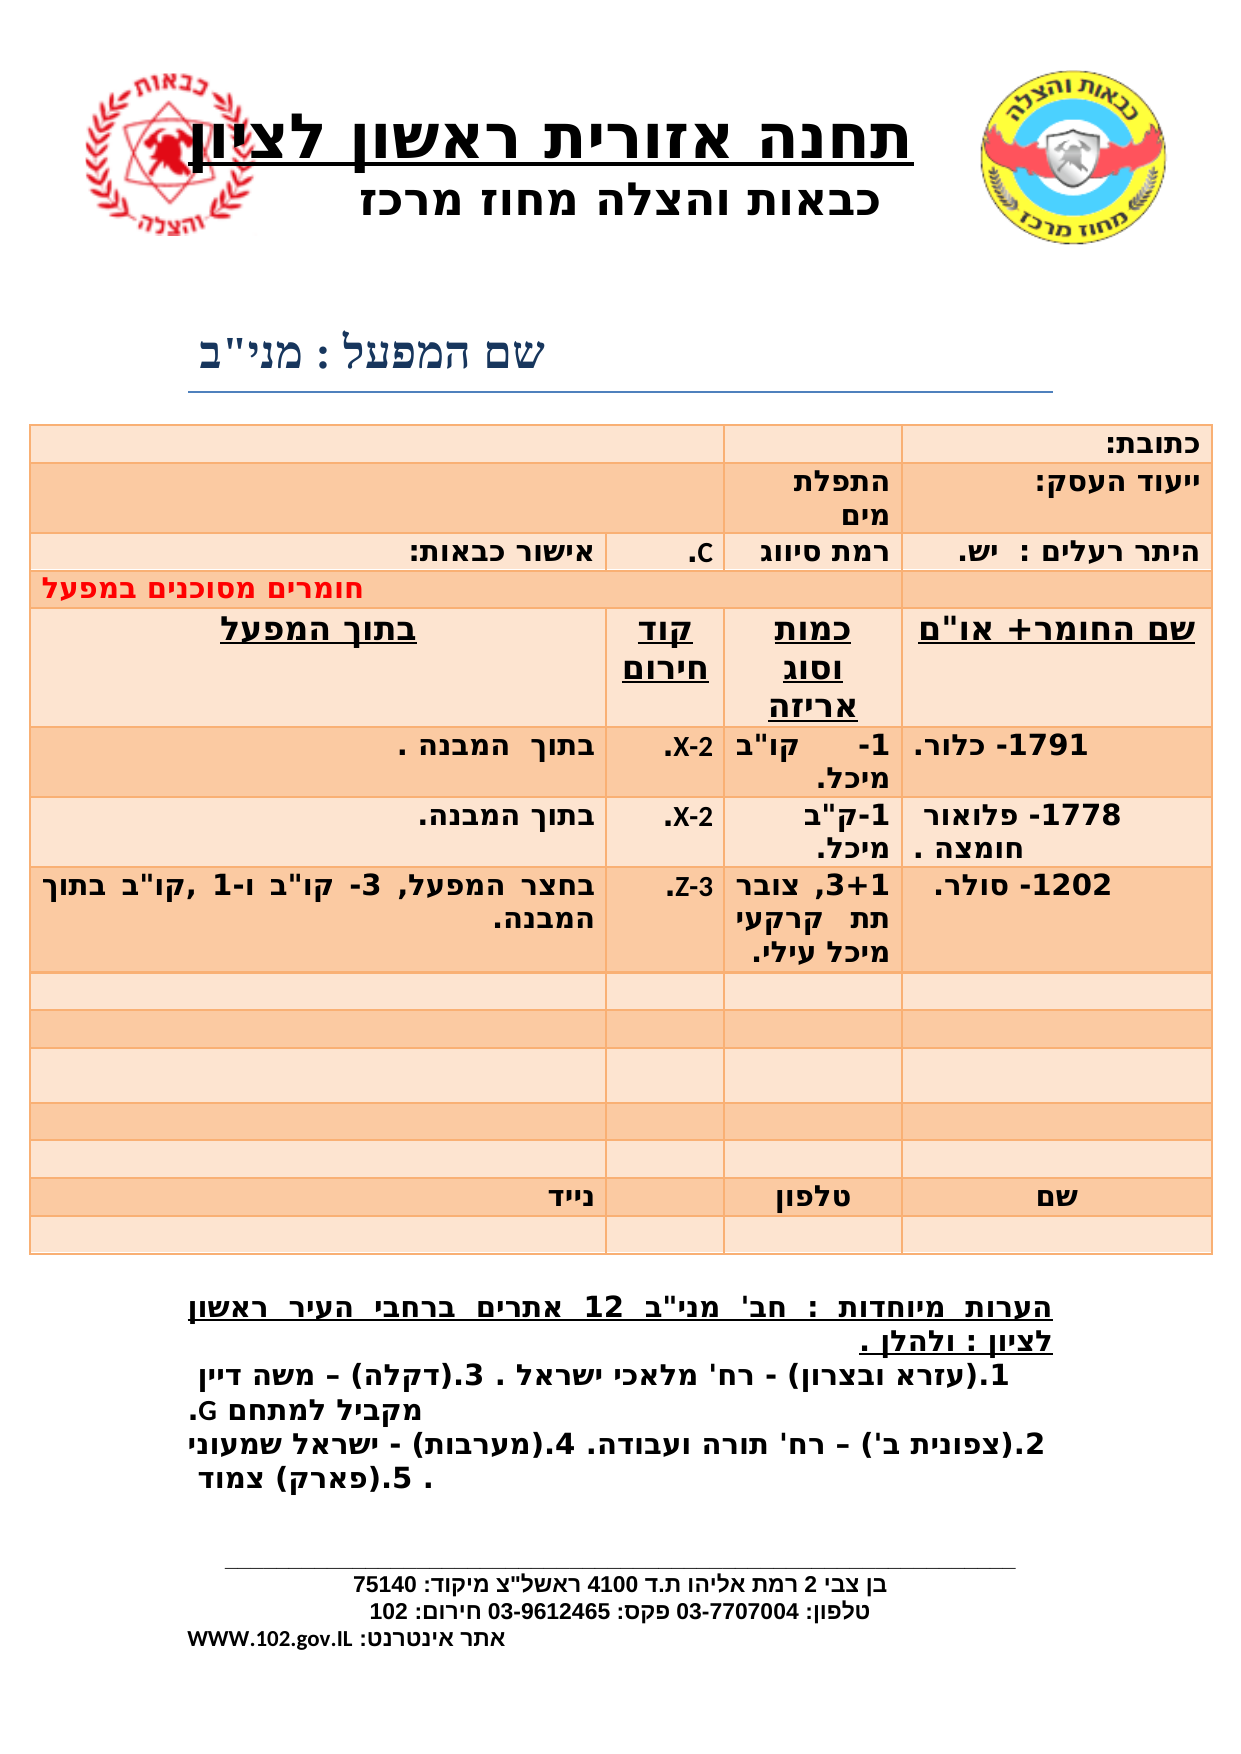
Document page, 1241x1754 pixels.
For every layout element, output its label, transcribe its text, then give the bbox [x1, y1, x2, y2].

table_cell [31, 464, 723, 532]
text הערות מיוחדות : חב' מני"ב 12 אתרים ברחבי העיר ראשון לציון : ולהלן . [187, 1320, 1053, 1358]
table_cell X-2. [607, 728, 723, 796]
table_cell Z-3. [607, 868, 723, 971]
table_cell [607, 1179, 723, 1215]
table_cell בתוך המבנה. [31, 798, 605, 866]
table_cell [31, 1049, 605, 1102]
table_cell [725, 1141, 901, 1177]
table_cell [725, 1217, 901, 1252]
table_cell [607, 1141, 723, 1177]
table_cell ייעוד העסק: [903, 464, 1211, 532]
table_cell C. [607, 534, 723, 569]
text הערות מיוחדות : חב' מני"ב 12 אתרים ברחבי העיר ראשון לציון : ולהלן . [187, 1290, 1053, 1319]
table_cell 1-ק"ב מיכל. [725, 798, 901, 866]
table_cell בחצר המפעל, 3- קו"ב ו-1 ,קו"ב בתוך המבנה. [31, 868, 605, 971]
text שם המפעל : מני"ב [187, 326, 1053, 393]
table_cell [725, 974, 901, 1009]
table_cell [31, 974, 605, 1009]
text 1.(עזרא ובצרון) - רח' מלאכי ישראל . 3.(דקלה) – משה דיין מקביל למתחם G. [187, 1358, 1053, 1428]
table_cell 1- קו"ב מיכל. [725, 728, 901, 796]
table_header [31, 426, 723, 462]
table_cell היתר רעלים : יש. [903, 534, 1211, 569]
table_header [725, 426, 901, 462]
table_cell כמות וסוג אריזה [725, 609, 901, 726]
table_cell טלפון [725, 1179, 901, 1215]
table_cell בתוך המפעל [31, 609, 605, 726]
table_cell [607, 1104, 723, 1139]
table_cell נייד [31, 1179, 605, 1215]
table_cell 3+1, צובר תת קרקעי מיכל עילי. [725, 868, 901, 971]
table_cell אישור כבאות: [31, 534, 605, 569]
table_cell [607, 1217, 723, 1252]
table_cell שם [903, 1179, 1211, 1215]
table_cell בתוך המבנה . [31, 728, 605, 796]
table_cell שם החומר+ או"ם [903, 609, 1211, 726]
table_cell [903, 1217, 1211, 1252]
table_cell 1791- כלור. [903, 728, 1211, 796]
table_header כתובת: [903, 426, 1211, 462]
table_cell קוד חירום [607, 609, 723, 726]
table_cell [903, 974, 1211, 1009]
table_cell 1778- פלואור חומצה . [903, 798, 1211, 866]
table_cell [31, 1217, 605, 1252]
text 2.(צפונית ב') – רח' תורה ועבודה. 4.(מערבות) - ישראל שמעוני . 5.(פארק) צמוד [187, 1428, 1053, 1496]
table_cell [903, 1011, 1211, 1047]
table_cell [607, 1011, 723, 1047]
table_cell [607, 974, 723, 1009]
table_cell X-2. [607, 798, 723, 866]
table_cell [903, 1104, 1211, 1139]
table_cell [903, 1141, 1211, 1177]
table_cell רמת סיווג [725, 534, 901, 569]
table_cell [31, 1141, 605, 1177]
table_cell [903, 572, 1211, 607]
table_cell חומרים מסוכנים במפעל [31, 572, 901, 607]
table_cell [607, 1049, 723, 1102]
table_cell 1202- סולר. [903, 868, 1211, 971]
table_cell [725, 1104, 901, 1139]
table_cell [725, 1049, 901, 1102]
table_cell [31, 1011, 605, 1047]
table_cell [31, 1104, 605, 1139]
table_cell התפלת מים [725, 464, 901, 532]
table_cell [725, 1011, 901, 1047]
table_cell [903, 1049, 1211, 1102]
